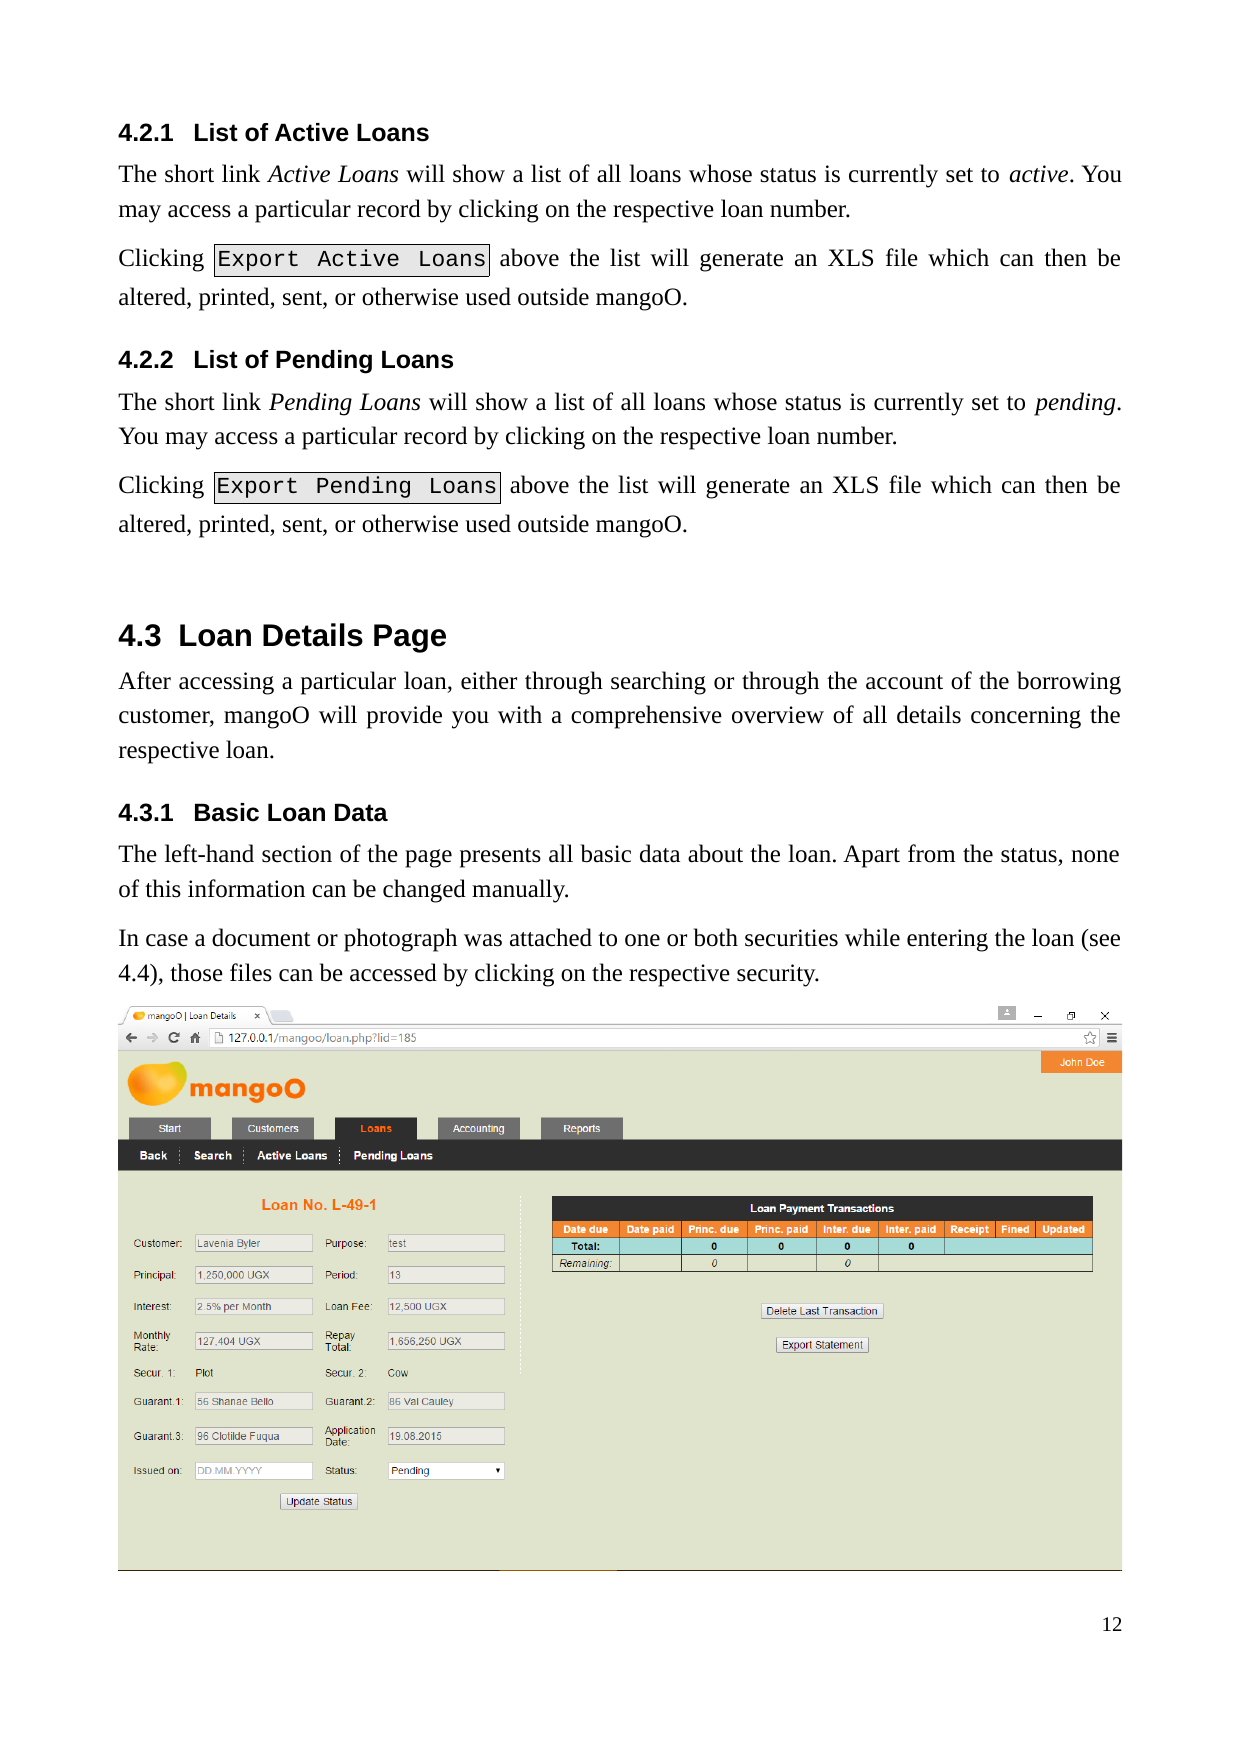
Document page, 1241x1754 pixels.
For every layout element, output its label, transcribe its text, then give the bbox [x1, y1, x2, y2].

text Clicking Export Active Loans above the list will generate an XLS file which can then be altered, printed, sent, or otherwise used outside mangoO. [118, 243, 1122, 311]
subtitle List of Active Loans [118, 118, 1122, 147]
text The left-hand section of the page presents all basic data about the loan. Apart from the status, none of this information can be changed manually. [118, 839, 1122, 903]
picture [118, 1006, 1123, 1571]
subtitle Loan Details Page [118, 617, 1122, 653]
text In case a document or photograph was attached to one or both securities while entering the loan (see 4.4), those files can be accessed by clicking on the respective security. [118, 923, 1122, 986]
text The short link Active Loans will show a list of all loans whose status is currently set to active. You may access a particular record by clicking on the respective loan number. [118, 159, 1122, 223]
subtitle List of Pending Loans [118, 346, 1122, 374]
text Clicking Export Pending Loans above the list will generate an XLS file which can then be altered, printed, sent, or otherwise used outside mangoO. [118, 470, 1122, 538]
subtitle Basic Loan Data [118, 798, 1122, 827]
text The short link Pending Loans will show a list of all loans whose status is currently set to pending. You may access a particular record by clicking on the respective loan number. [118, 387, 1122, 450]
text After accessing a particular loan, either through searching or through the account of the borrowing customer, mangoO will provide you with a comprehensive overview of all details concerning the respective loan. [118, 666, 1122, 763]
